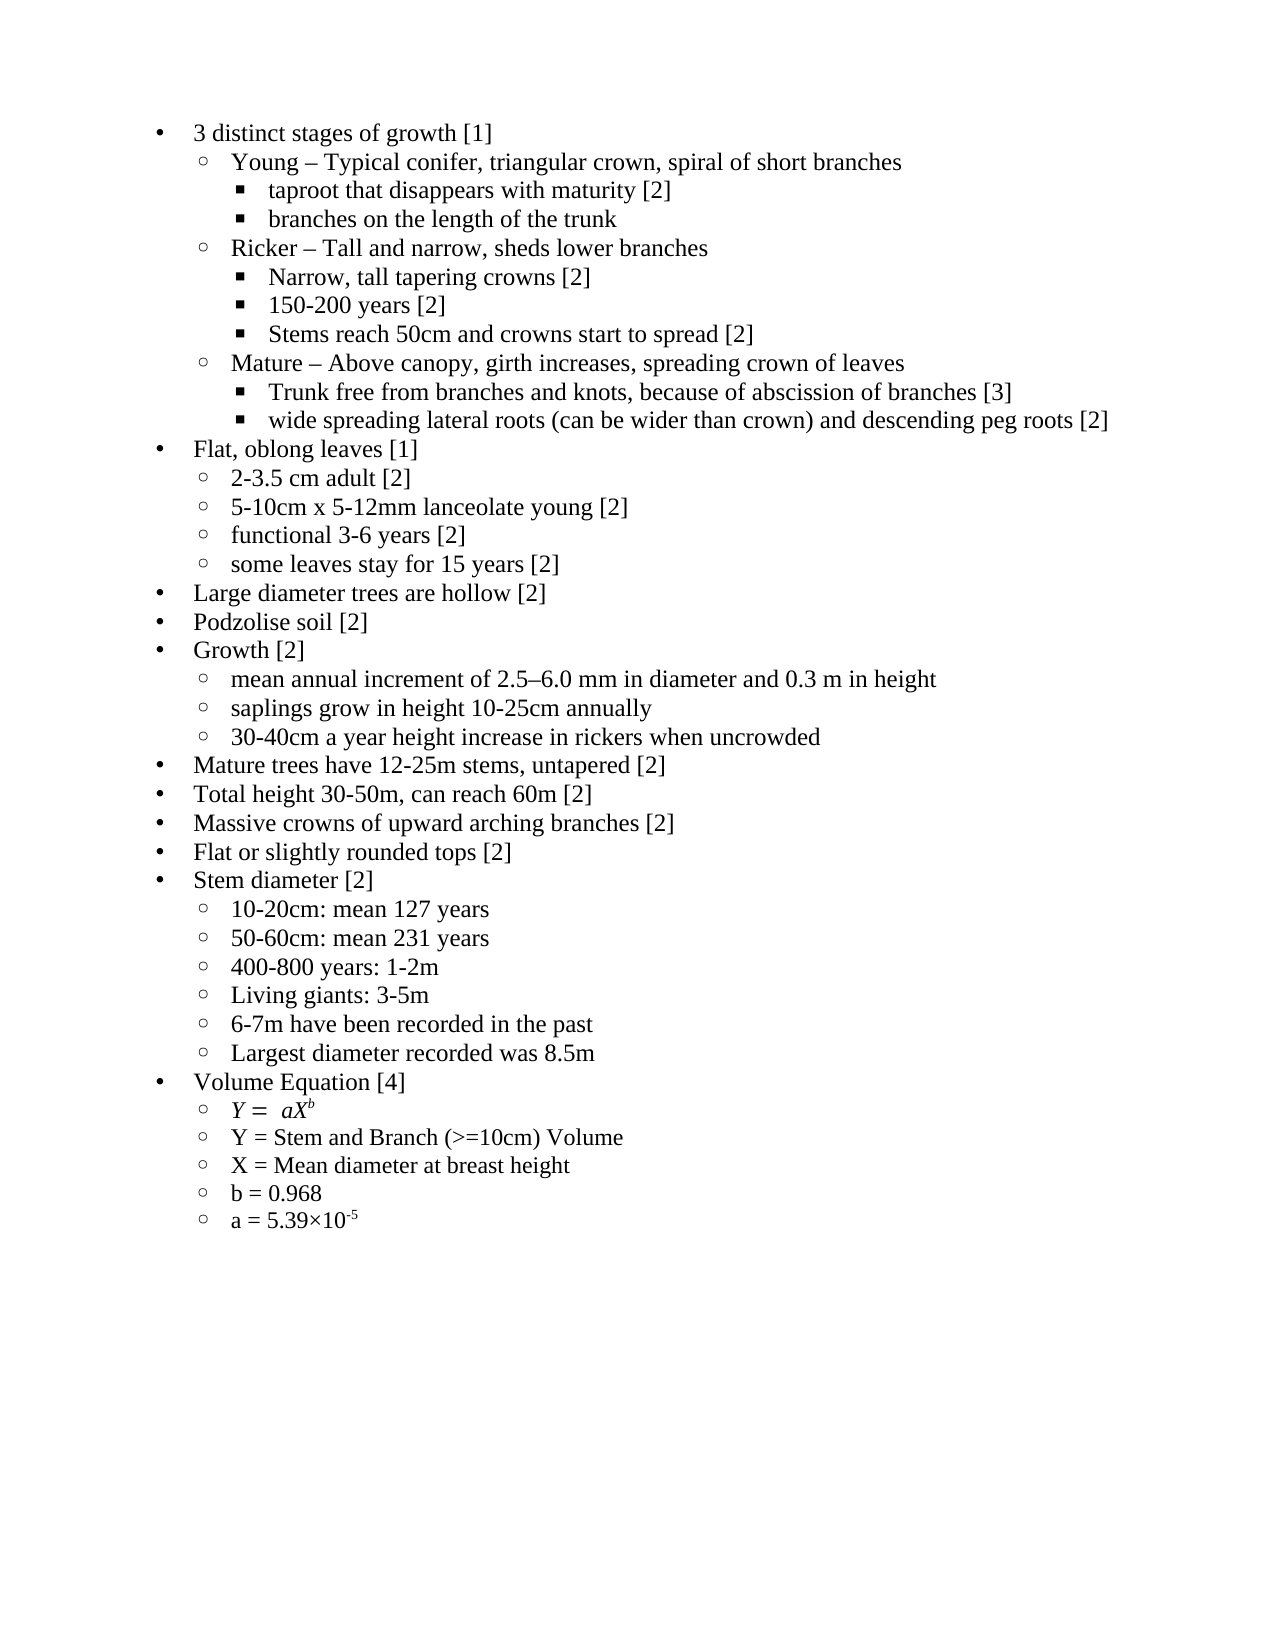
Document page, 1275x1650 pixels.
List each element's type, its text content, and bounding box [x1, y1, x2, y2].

list Stems reach 50cm and crowns start to spread [2] [231, 319, 1157, 348]
list mean annual increment of 2.5–6.0 mm in diameter and 0.3 m in height [193, 664, 1157, 693]
list Large diameter trees are hollow [2] [156, 578, 1157, 607]
list wide spreading lateral roots (can be wider than crown) and descending peg roots [2] [231, 406, 1157, 434]
list 3 distinct stages of growth [1] [156, 118, 1157, 147]
list Living giants: 3-5m [193, 981, 1157, 1009]
list functional 3-6 years [2] [193, 521, 1157, 549]
list a = 5.39×10-5 [193, 1206, 1157, 1234]
list Flat or slightly rounded tops [2] [156, 837, 1157, 866]
list Ricker – Tall and narrow, sheds lower branches [193, 233, 1157, 262]
list b = 0.968 [193, 1179, 1157, 1206]
list Growth [2] [156, 636, 1157, 664]
list 150-200 years [2] [231, 291, 1157, 319]
list taproot that disappears with maturity [2] [231, 176, 1157, 204]
list 2-3.5 cm adult [2] [193, 463, 1157, 492]
list 30-40cm a year height increase in rickers when uncrowded [193, 722, 1157, 751]
list 50-60cm: mean 231 years [193, 923, 1157, 952]
list Stem diameter [2] [156, 866, 1157, 894]
list Volume Equation [4] [156, 1067, 1157, 1096]
list Mature – Above canopy, girth increases, spreading crown of leaves [193, 348, 1157, 377]
list some leaves stay for 15 years [2] [193, 549, 1157, 578]
list Flat, oblong leaves [1] [156, 434, 1157, 463]
list Massive crowns of upward arching branches [2] [156, 808, 1157, 837]
list Y = Stem and Branch (>=10cm) Volume [193, 1123, 1157, 1151]
list Narrow, tall tapering crowns [2] [231, 262, 1157, 291]
list 10-20cm: mean 127 years [193, 894, 1157, 923]
list 5-10cm x 5-12mm lanceolate young [2] [193, 492, 1157, 521]
list Trunk free from branches and knots, because of abscission of branches [3] [231, 377, 1157, 406]
list Young – Typical conifer, triangular crown, spiral of short branches [193, 147, 1157, 176]
list X = Mean diameter at breast height [193, 1151, 1157, 1179]
list branches on the length of the trunk [231, 204, 1157, 233]
list Largest diameter recorded was 8.5m [193, 1038, 1157, 1067]
list 6-7m have been recorded in the past [193, 1009, 1157, 1038]
list Mature trees have 12-25m stems, untapered [2] [156, 751, 1157, 779]
list Podzolise soil [2] [156, 607, 1157, 636]
list 400-800 years: 1-2m [193, 952, 1157, 981]
list Total height 30-50m, can reach 60m [2] [156, 779, 1157, 808]
list Y = aXb [193, 1096, 1157, 1123]
list saplings grow in height 10-25cm annually [193, 693, 1157, 722]
